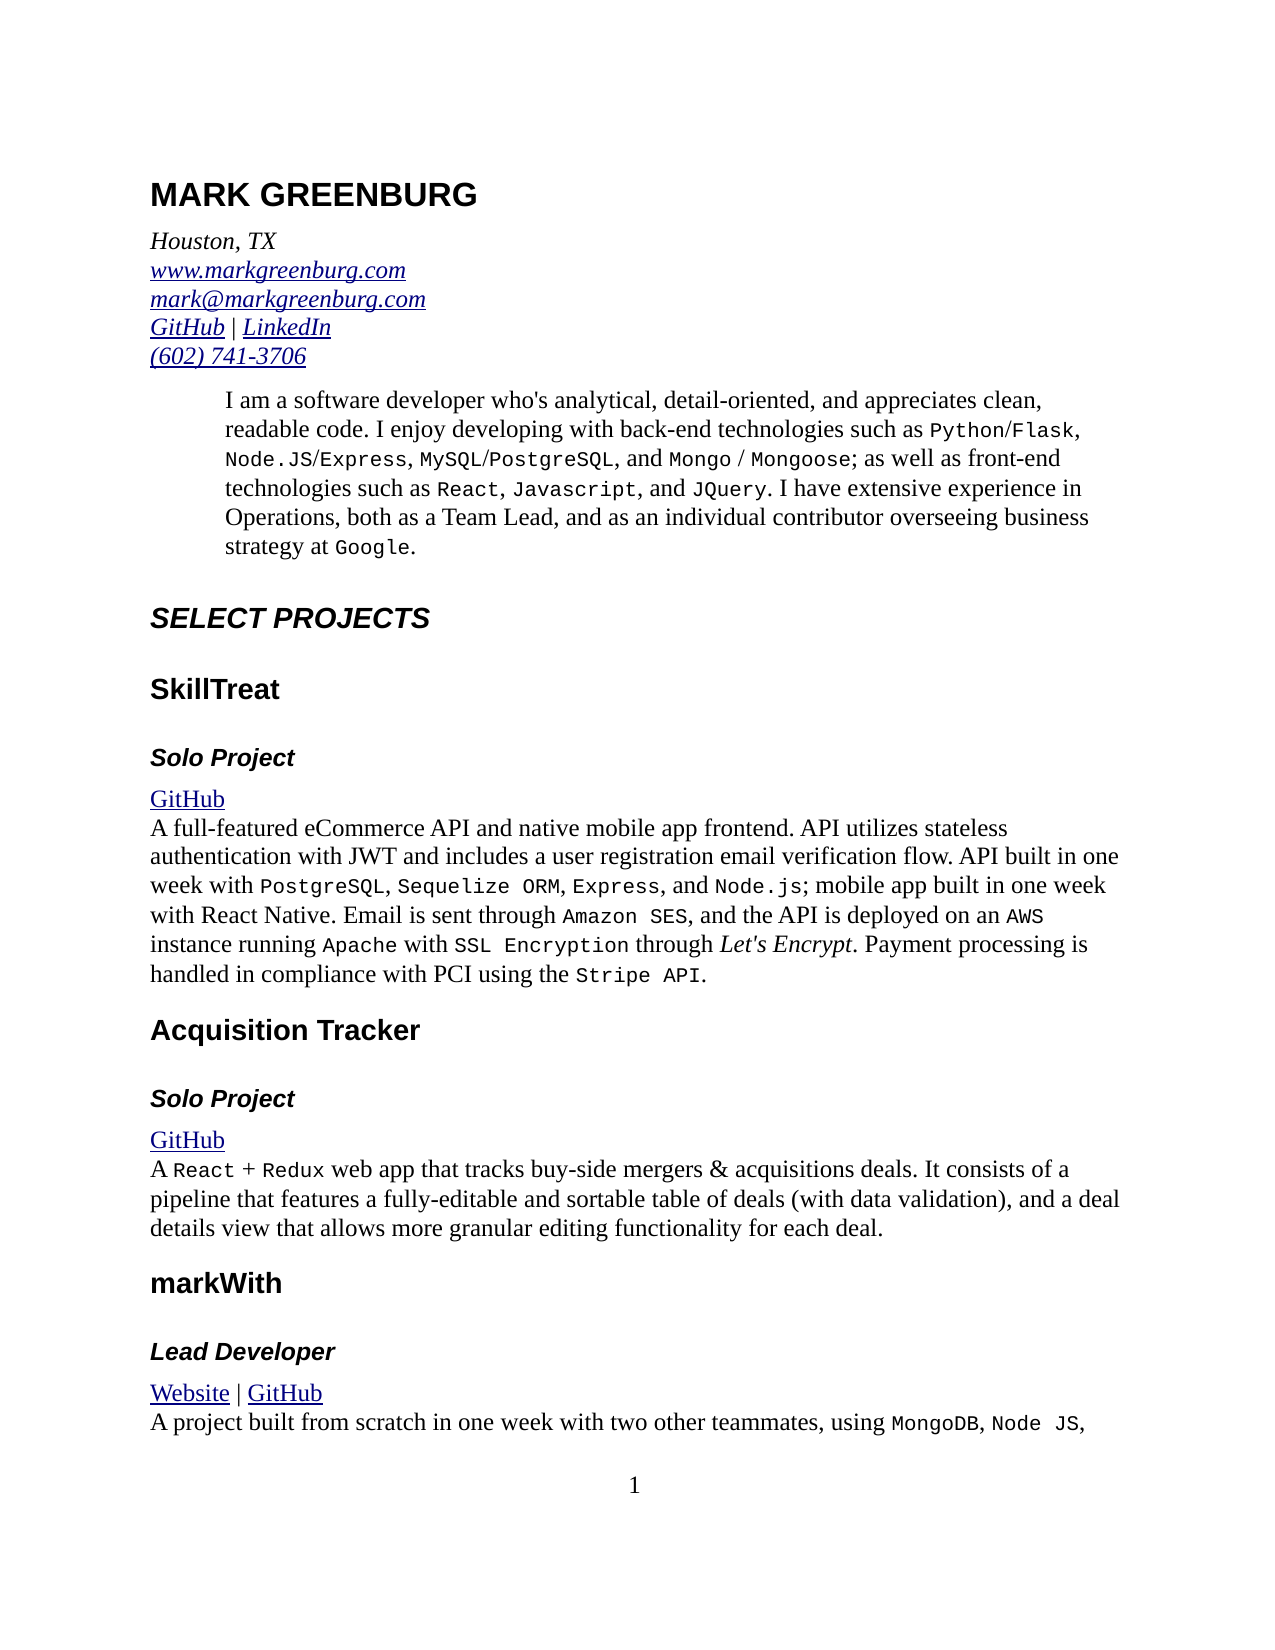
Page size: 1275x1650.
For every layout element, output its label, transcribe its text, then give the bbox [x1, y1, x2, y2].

text GitHub A React + Redux web app that tracks buy-side mergers & acquisitions deals. It consists of a pipeline that features a fully-editable and sortable table of deals (with data validation), and a deal details view that allows more granular editing functionality for each deal. [150, 1126, 1125, 1241]
subtitle Solo Project [150, 1084, 1125, 1113]
subtitle MARK GREENBURG [150, 175, 1125, 214]
subtitle SkillTreat [150, 672, 1125, 705]
text I am a software developer who's analytical, detail-oriented, and appreciates clean, readable code. I enjoy developing with back-end technologies such as Python/Flask, Node.JS/Express, MySQL/PostgreSQL, and Mongo / Mongoose; as well as front-end technologies such as React, Javascript, and JQuery. I have extensive experience in Operations, both as a Team Lead, and as an individual contributor overseeing business strategy at Google. [225, 385, 1125, 561]
text GitHub A full-featured eCommerce API and native mobile app frontend. API utilizes stateless authentication with JWT and includes a user registration email verification flow. API built in one week with PostgreSQL, Sequelize ORM, Express, and Node.js; mobile app built in one week with React Native. Email is sent through Amazon SES, and the API is deployed on an AWS instance running Apache with SSL Encryption through Let's Encrypt. Payment processing is handled in compliance with PCI using the Stripe API. [150, 784, 1125, 988]
subtitle SELECT PROJECTS [150, 601, 1125, 634]
text Website | GitHub A project built from scratch in one week with two other teammates, using MongoDB, Node JS, [150, 1378, 1125, 1437]
subtitle Acquisition Tracker [150, 1013, 1125, 1047]
subtitle Lead Developer [150, 1337, 1125, 1366]
text Houston, TX www.markgreenburg.com mark@markgreenburg.com GitHub | LinkedIn (602) 741-3706 [150, 226, 1125, 370]
subtitle markWith [150, 1266, 1125, 1300]
subtitle Solo Project [150, 743, 1125, 771]
